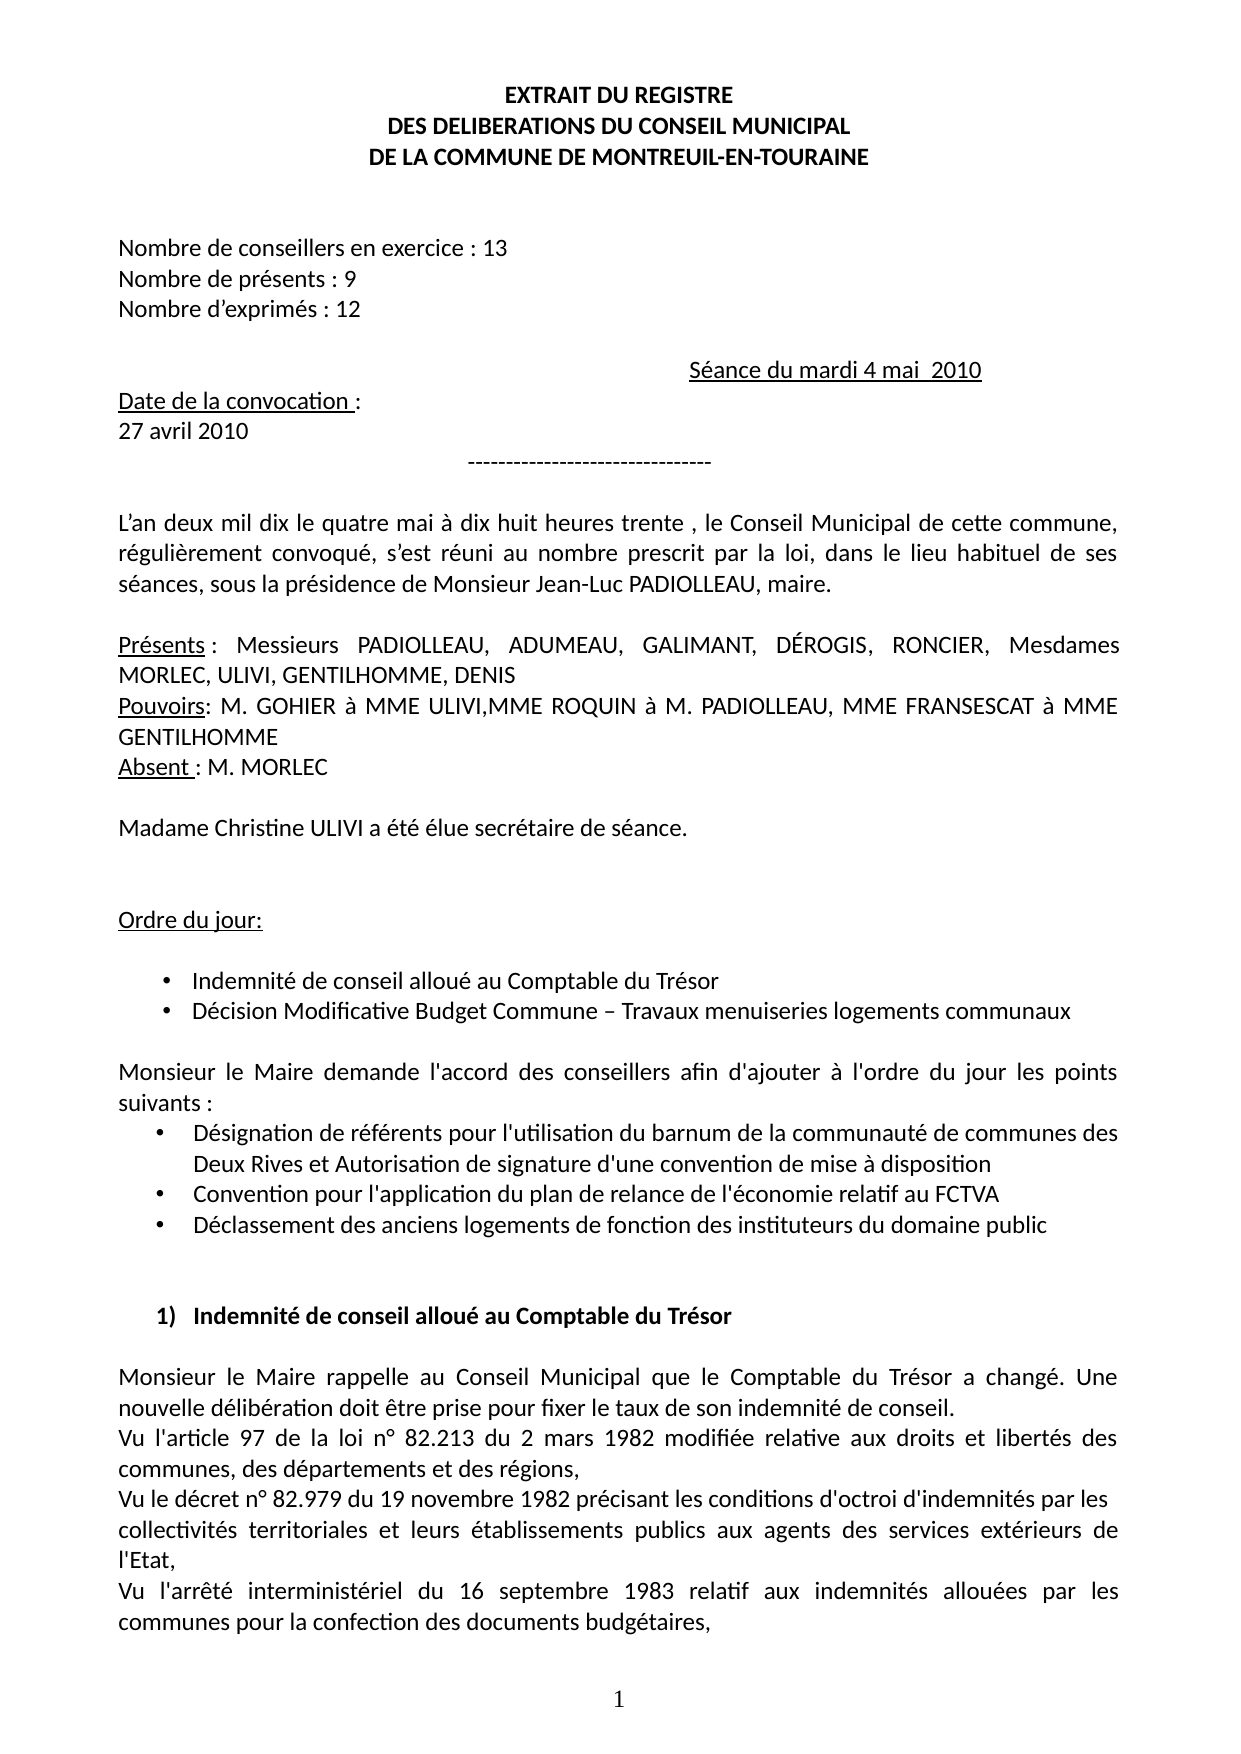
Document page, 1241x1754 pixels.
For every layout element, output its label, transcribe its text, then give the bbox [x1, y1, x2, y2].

text Présents : Messieurs PADIOLLEAU, ADUMEAU, GALIMANT, DÉROGIS, RONCIER, Mesdames MORLEC, ULIVI, GENTILHOMME, DENIS [118, 629, 1120, 690]
list Désignation de référents pour l'utilisation du barnum de la communauté de communes des Deux Rives et Autorisation de signature d'une convention de mise à disposition [156, 1117, 1120, 1178]
text DE LA COMMUNE DE MONTREUIL-EN-TOURAINE [118, 141, 1120, 171]
text Nombre de conseillers en exercice : 13 [118, 232, 1120, 263]
text Pouvoirs: M. GOHIER à MME ULIVI,MME ROQUIN à M. PADIOLLEAU, MME FRANSESCAT à MME GENTILHOMME [118, 690, 1120, 751]
text Madame Christine ULIVI a été élue secrétaire de séance. [118, 812, 1120, 843]
text Séance du mardi 4 mai 2010 [24, 354, 1120, 385]
text -------------------------------- [24, 446, 1120, 476]
text Nombre d’exprimés : 12 [24, 293, 1120, 324]
text Vu le décret n° 82.979 du 19 novembre 1982 précisant les conditions d'octroi d'indemnités par les [118, 1484, 1120, 1514]
list Décision Modificative Budget Commune – Travaux menuiseries logements communaux [162, 995, 1120, 1026]
text Ordre du jour: [118, 904, 1120, 934]
text collectivités territoriales et leurs établissements publics aux agents des services extérieurs de l'Etat, [118, 1514, 1120, 1575]
text Nombre de présents : 9 [118, 263, 1120, 293]
text L’an deux mil dix le quatre mai à dix huit heures trente , le Conseil Municipal de cette commune, régulièrement convoqué, s’est réuni au nombre prescrit par la loi, dans le lieu habituel de ses séances, sous la présidence de Monsieur Jean-Luc PADIOLLEAU, maire. [118, 507, 1120, 598]
list Déclassement des anciens logements de fonction des instituteurs du domaine public [156, 1209, 1120, 1239]
text 27 avril 2010 [24, 415, 1120, 446]
text Monsieur le Maire rappelle au Conseil Municipal que le Comptable du Trésor a changé. Une nouvelle délibération doit être prise pour fixer le taux de son indemnité de conseil. [118, 1362, 1120, 1423]
text Vu l'arrêté interministériel du 16 septembre 1983 relatif aux indemnités allouées par les communes pour la confection des documents budgétaires, [118, 1575, 1120, 1636]
list Indemnité de conseil alloué au Comptable du Trésor [162, 965, 1120, 995]
text EXTRAIT DU REGISTRE [118, 80, 1120, 110]
text Vu l'article 97 de la loi n° 82.213 du 2 mars 1982 modifiée relative aux droits et libertés des communes, des départements et des régions, [118, 1423, 1120, 1484]
list Convention pour l'application du plan de relance de l'économie relatif au FCTVA [156, 1178, 1120, 1209]
list Indemnité de conseil alloué au Comptable du Trésor [156, 1301, 1120, 1331]
text DES DELIBERATIONS DU CONSEIL MUNICIPAL [118, 110, 1120, 141]
text Date de la convocation : [24, 385, 1120, 415]
text Absent : M. MORLEC [118, 751, 1120, 782]
text Monsieur le Maire demande l'accord des conseillers afin d'ajouter à l'ordre du jour les points suivants : [118, 1056, 1120, 1117]
